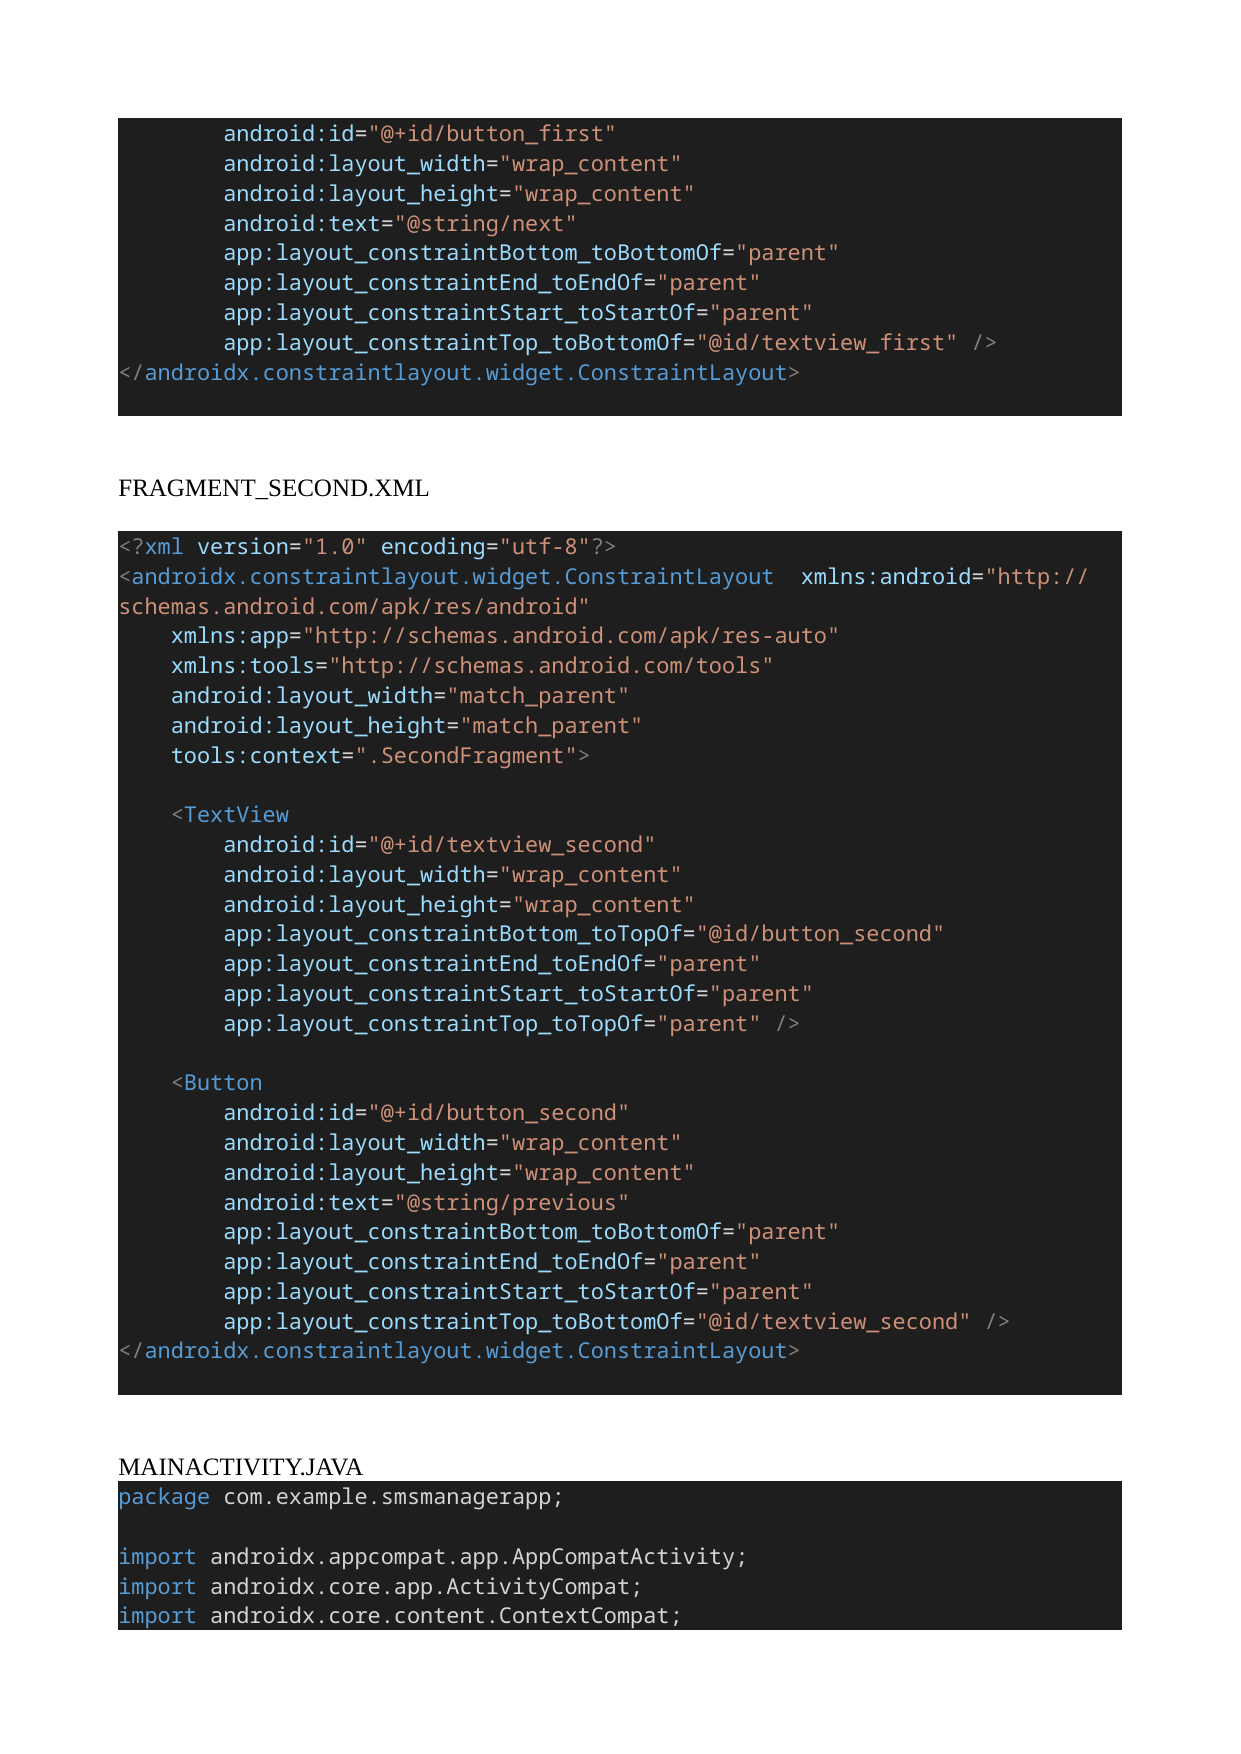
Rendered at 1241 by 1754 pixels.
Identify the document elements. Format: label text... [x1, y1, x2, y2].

text import androidx.appcompat.app.AppCompatActivity; [118, 1541, 1122, 1571]
text android:text="@string/previous" [118, 1186, 1122, 1216]
text android:layout_height="match_parent" [118, 710, 1122, 739]
text import androidx.core.app.ActivityCompat; [118, 1571, 1122, 1600]
text app:layout_constraintEnd_toEndOf="parent" [118, 267, 1122, 297]
text <Button [118, 1067, 1122, 1097]
text app:layout_constraintBottom_toBottomOf="parent" [118, 1216, 1122, 1246]
text app:layout_constraintBottom_toTopOf="@id/button_second" [118, 918, 1122, 948]
text android:layout_width="wrap_content" [118, 148, 1122, 178]
text app:layout_constraintEnd_toEndOf="parent" [118, 1246, 1122, 1276]
text FRAGMENT_SECOND.XML [118, 473, 1122, 502]
text package com.example.smsmanagerapp; [118, 1481, 1122, 1511]
text import androidx.core.content.ContextCompat; [118, 1600, 1122, 1630]
text </androidx.constraintlayout.widget.ConstraintLayout> [118, 1335, 1122, 1365]
text </androidx.constraintlayout.widget.ConstraintLayout> [118, 356, 1122, 386]
text <TextView [118, 799, 1122, 829]
text android:layout_width="wrap_content" [118, 859, 1122, 888]
text app:layout_constraintTop_toBottomOf="@id/textview_second" /> [118, 1306, 1122, 1335]
text xmlns:app="http://schemas.android.com/apk/res-auto" [118, 620, 1122, 650]
text android:id="@+id/button_first" [118, 118, 1122, 148]
text <androidx.constraintlayout.widget.ConstraintLayout xmlns:android="http://schemas.android.com/apk/res/android" [118, 561, 1122, 620]
text app:layout_constraintTop_toTopOf="parent" /> [118, 1008, 1122, 1037]
text android:layout_width="wrap_content" [118, 1127, 1122, 1157]
text MAINACTIVITY.JAVA [118, 1452, 1122, 1481]
text android:layout_height="wrap_content" [118, 178, 1122, 207]
text <?xml version="1.0" encoding="utf-8"?> [118, 531, 1122, 561]
text app:layout_constraintStart_toStartOf="parent" [118, 297, 1122, 327]
text app:layout_constraintTop_toBottomOf="@id/textview_first" /> [118, 327, 1122, 356]
text app:layout_constraintStart_toStartOf="parent" [118, 1276, 1122, 1306]
text app:layout_constraintEnd_toEndOf="parent" [118, 948, 1122, 978]
text app:layout_constraintStart_toStartOf="parent" [118, 978, 1122, 1008]
text tools:context=".SecondFragment"> [118, 739, 1122, 769]
text android:id="@+id/textview_second" [118, 829, 1122, 859]
text android:text="@string/next" [118, 207, 1122, 237]
text app:layout_constraintBottom_toBottomOf="parent" [118, 237, 1122, 267]
text android:id="@+id/button_second" [118, 1097, 1122, 1127]
text xmlns:tools="http://schemas.android.com/tools" [118, 650, 1122, 680]
text android:layout_height="wrap_content" [118, 1157, 1122, 1186]
text android:layout_height="wrap_content" [118, 888, 1122, 918]
text android:layout_width="match_parent" [118, 680, 1122, 710]
